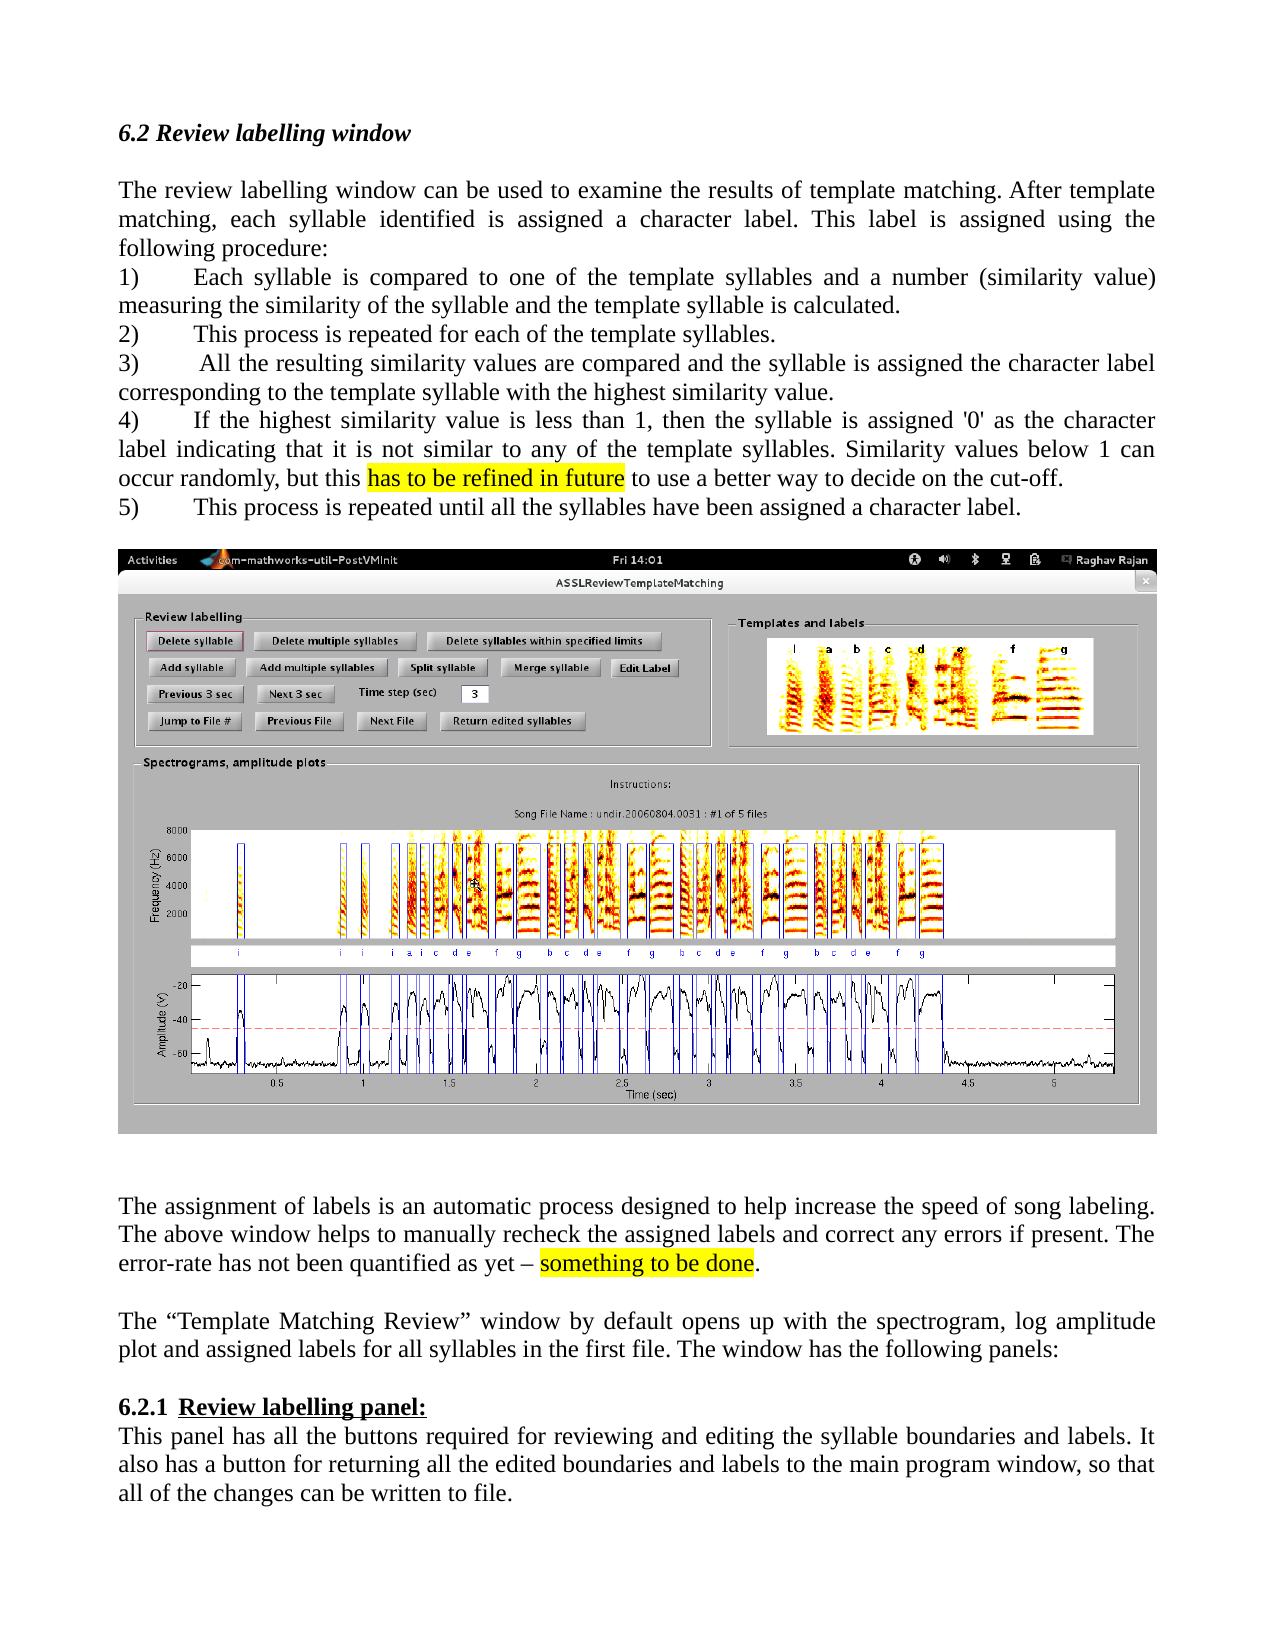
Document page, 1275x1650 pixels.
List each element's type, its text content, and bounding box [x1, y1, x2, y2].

list This panel has all the buttons required for reviewing and editing the syllable boundaries and labels. It also has a button for returning all the edited boundaries and labels to the main program window, so that all of the changes can be written to file. [118, 1421, 1157, 1507]
picture [118, 549, 1157, 1134]
text The review labelling window can be used to examine the results of template matching. After template matching, each syllable identified is assigned a character label. This label is assigned using the following procedure: [118, 176, 1157, 262]
list Review labelling panel: [118, 1392, 1157, 1421]
list Each syllable is compared to one of the template syllables and a number (similarity value) measuring the similarity of the syllable and the template syllable is calculated. [118, 262, 1157, 319]
list This process is repeated for each of the template syllables. [118, 319, 1157, 348]
text 6.2 Review labelling window [118, 118, 1157, 147]
list All the resulting similarity values are compared and the syllable is assigned the character label corresponding to the template syllable with the highest similarity value. [118, 348, 1157, 406]
text The assignment of labels is an automatic process designed to help increase the speed of song labeling. The above window helps to manually recheck the assigned labels and correct any errors if present. The error-rate has not been quantified as yet – something to be done. [118, 1191, 1157, 1277]
list If the highest similarity value is less than 1, then the syllable is assigned '0' as the character label indicating that it is not similar to any of the template syllables. Similarity values below 1 can occur randomly, but this has to be refined in future to use a better way to decide on the cut-off. [118, 406, 1157, 492]
list This process is repeated until all the syllables have been assigned a character label. [118, 492, 1157, 521]
text The “Template Matching Review” window by default opens up with the spectrogram, log amplitude plot and assigned labels for all syllables in the first file. The window has the following panels: [118, 1306, 1157, 1363]
